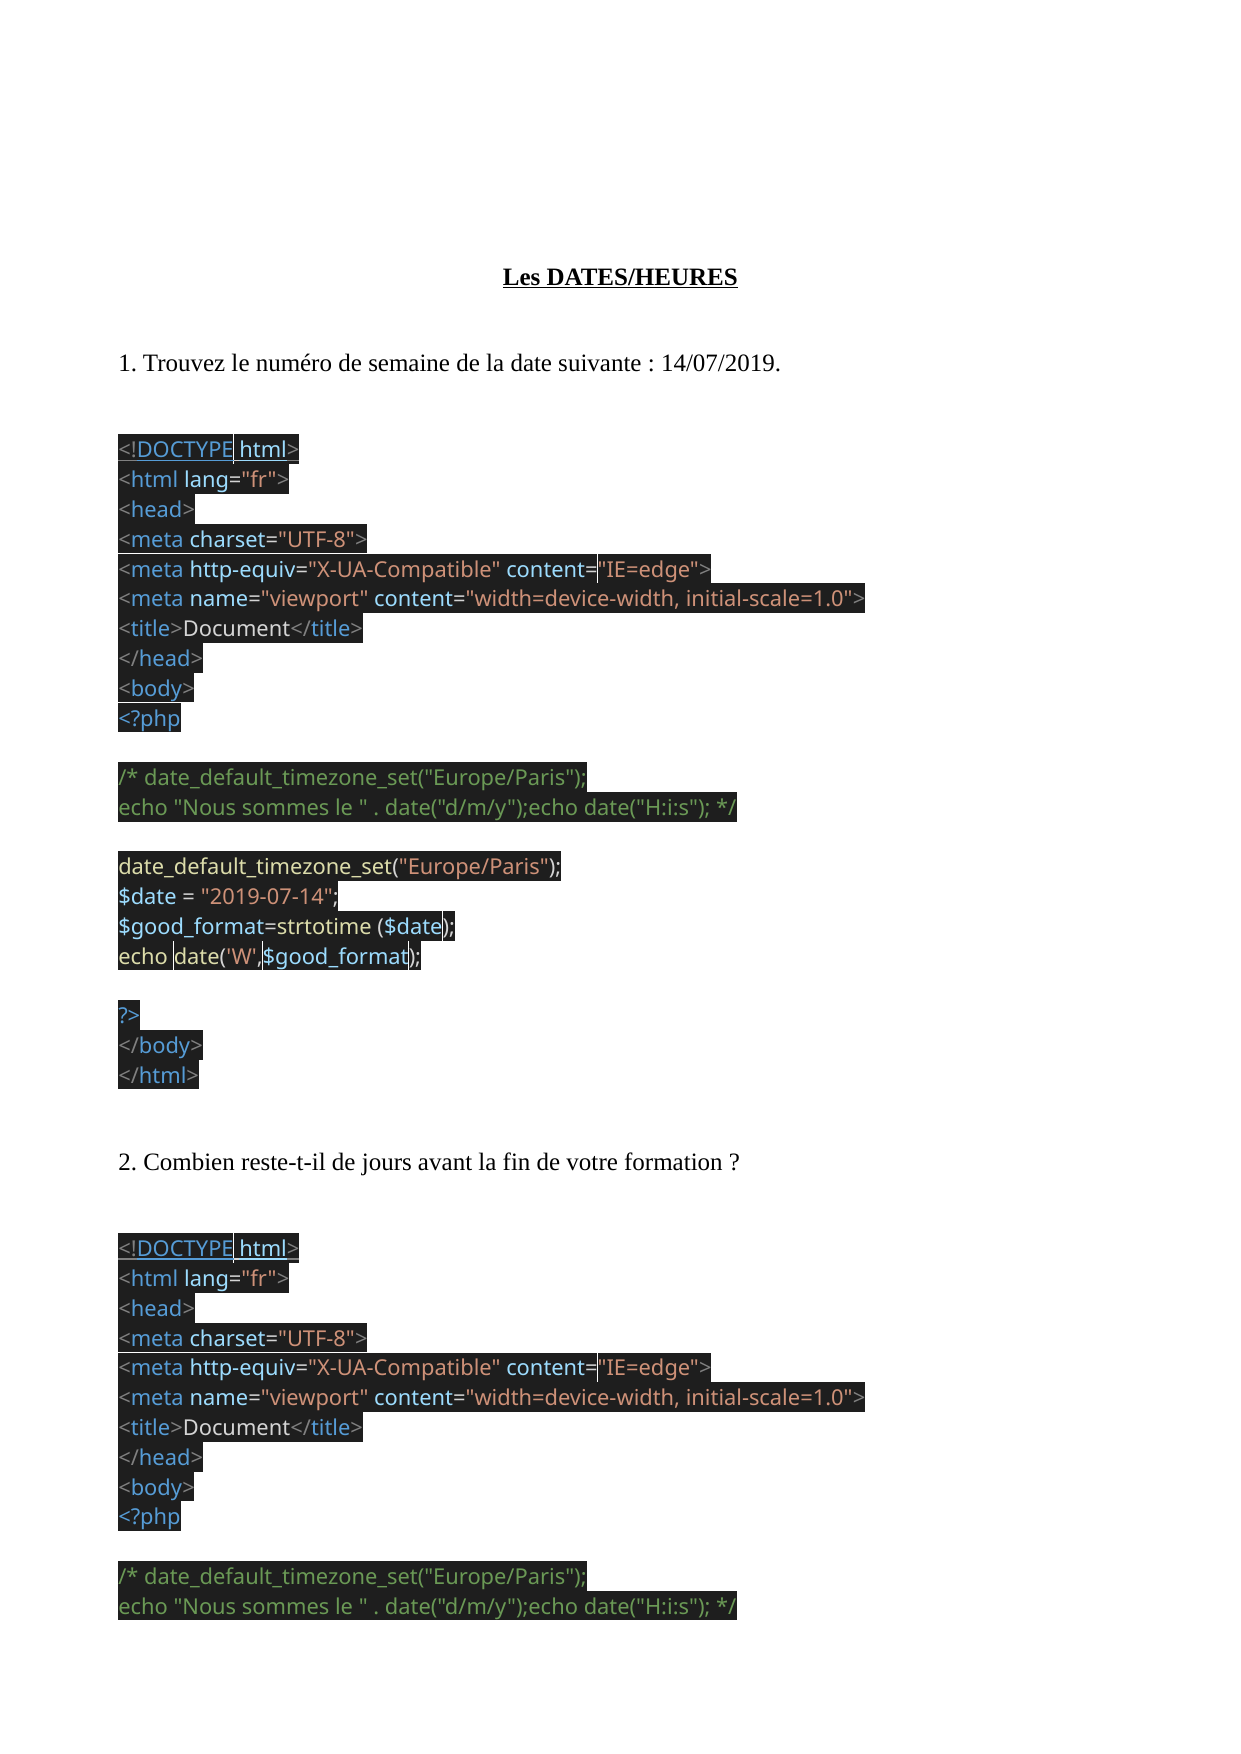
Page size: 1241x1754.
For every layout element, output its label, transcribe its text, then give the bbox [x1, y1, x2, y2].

text 1. Trouvez le numéro de semaine de la date suivante : 14/07/2019. [118, 348, 1122, 377]
text $good_format=strtotime ($date); [118, 911, 1122, 941]
text <head> [118, 1293, 1122, 1323]
text Les DATES/HEURES [118, 262, 1122, 291]
text <title>Document</title> [118, 613, 1122, 643]
text date_default_timezone_set("Europe/Paris"); [118, 851, 1122, 881]
text <html lang="fr"> [118, 1263, 1122, 1293]
text /* date_default_timezone_set("Europe/Paris"); [118, 1561, 1122, 1591]
text </head> [118, 1442, 1122, 1472]
text <meta charset="UTF-8"> [118, 1323, 1122, 1352]
text $date = "2019-07-14"; [118, 881, 1122, 911]
text <meta http-equiv="X-UA-Compatible" content="IE=edge"> [118, 1352, 1122, 1382]
text <meta name="viewport" content="width=device-width, initial-scale=1.0"> [118, 1382, 1122, 1412]
text </html> [118, 1060, 1122, 1089]
text </head> [118, 643, 1122, 673]
text echo "Nous sommes le " . date("d/m/y");echo date("H:i:s"); */ [118, 1591, 1122, 1620]
text <html lang="fr"> [118, 464, 1122, 494]
text <meta charset="UTF-8"> [118, 524, 1122, 553]
text <title>Document</title> [118, 1412, 1122, 1442]
text ?> [118, 1000, 1122, 1030]
text <body> [118, 673, 1122, 702]
text <body> [118, 1472, 1122, 1501]
text <meta name="viewport" content="width=device-width, initial-scale=1.0"> [118, 583, 1122, 613]
text 2. Combien reste-t-il de jours avant la fin de votre formation ? [118, 1147, 1122, 1176]
text <!DOCTYPE html> [118, 1233, 1122, 1263]
text </body> [118, 1030, 1122, 1060]
text echo "Nous sommes le " . date("d/m/y");echo date("H:i:s"); */ [118, 792, 1122, 822]
text <!DOCTYPE html> [118, 434, 1122, 464]
text <head> [118, 494, 1122, 524]
text <?php [118, 702, 1122, 732]
text /* date_default_timezone_set("Europe/Paris"); [118, 762, 1122, 792]
text <meta http-equiv="X-UA-Compatible" content="IE=edge"> [118, 553, 1122, 583]
text echo date('W',$good_format); [118, 941, 1122, 970]
text <?php [118, 1501, 1122, 1531]
